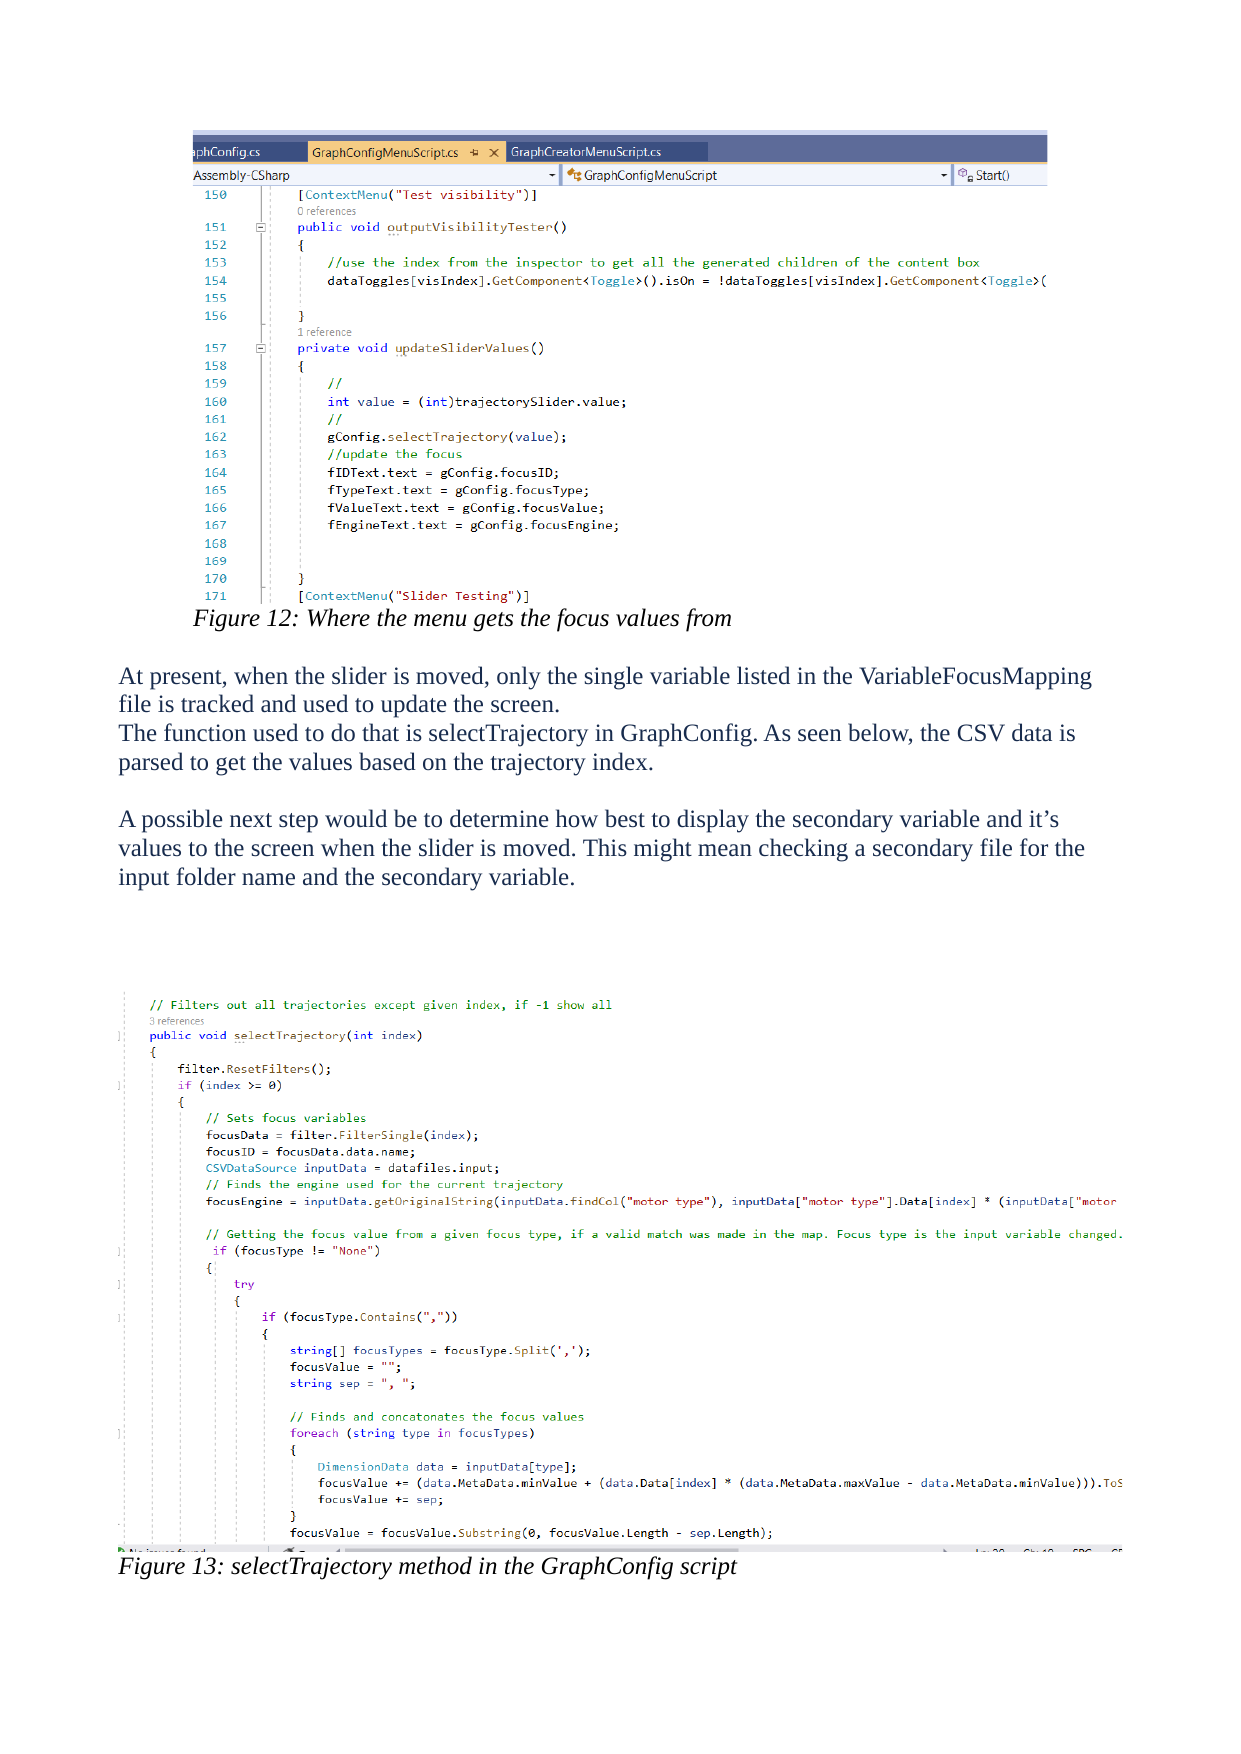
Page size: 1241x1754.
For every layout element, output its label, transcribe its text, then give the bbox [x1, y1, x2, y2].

picture [192, 130, 1048, 604]
picture [118, 989, 1123, 1552]
text . [118, 1580, 1122, 1609]
text Figure 13: selectTrajectory method in the GraphConfig script [118, 1552, 1122, 1580]
text At present, when the slider is moved, only the single variable listed in the VariableFocusMapping file is tracked and used to update the screen. [118, 661, 1122, 718]
text [118, 977, 1122, 989]
text The function used to do that is selectTrajectory in GraphConfig. As seen below, the CSV data is parsed to get the values based on the trajectory index. [118, 718, 1122, 776]
text Figure 12: Where the menu gets the focus values from [193, 604, 1047, 632]
text A possible next step would be to determine how best to display the secondary variable and it’s values to the screen when the slider is moved. This might mean checking a secondary file for the input folder name and the secondary variable. [118, 804, 1122, 891]
